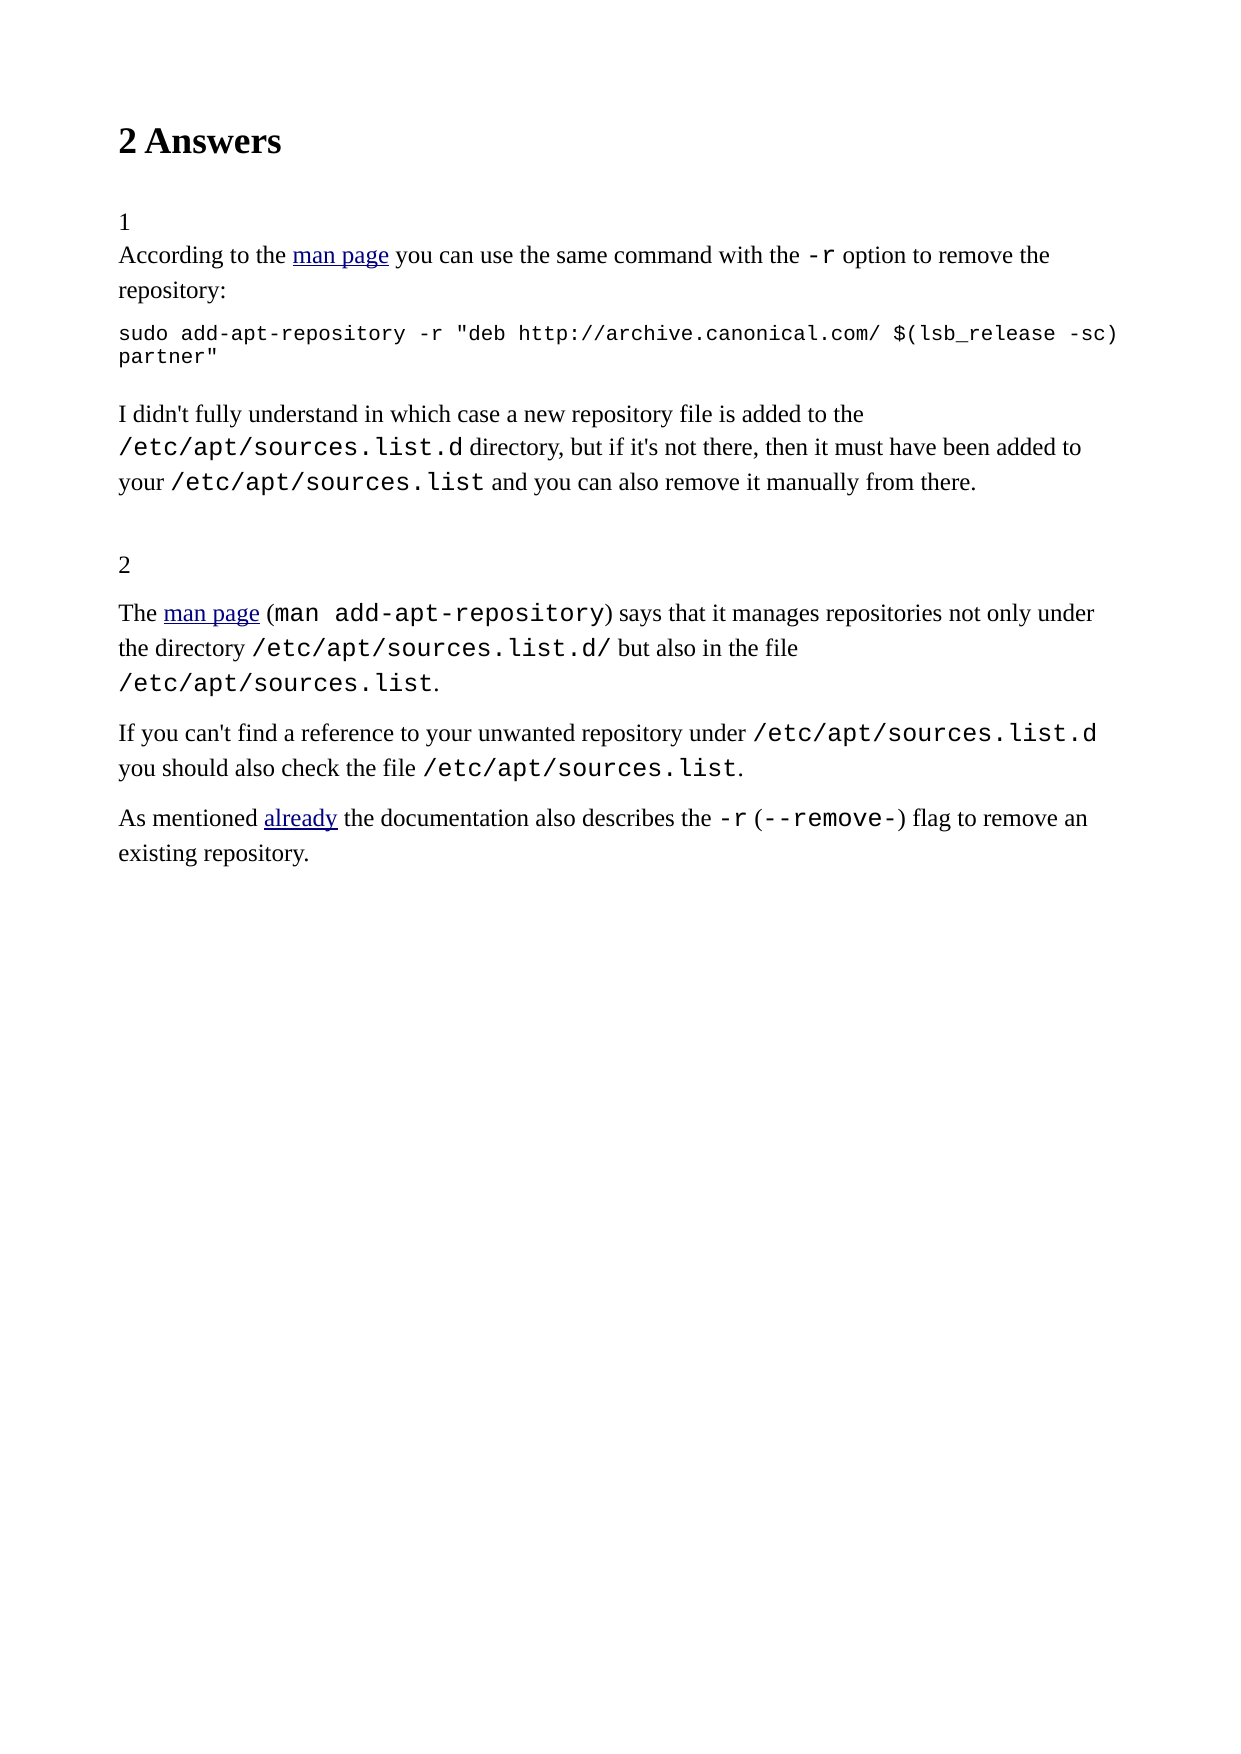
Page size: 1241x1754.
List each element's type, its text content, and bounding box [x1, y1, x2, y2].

text As mentioned already the documentation also describes the -r (--remove-) flag to remove an existing repository. [118, 803, 1122, 867]
text According to the man page you can use the same command with the -r option to remove the repository: [118, 240, 1122, 304]
text I didn't fully understand in which case a new repository file is added to the /etc/apt/sources.list.d directory, but if it's not there, then it must have been added to your /etc/apt/sources.list and you can also remove it manually from there. [118, 399, 1122, 498]
text 2 [118, 550, 1122, 579]
text 1 [118, 207, 1122, 236]
subtitle 2 Answers [118, 118, 1122, 161]
text The man page (man add-apt-repository) says that it manages repositories not only under the directory /etc/apt/sources.list.d/ but also in the file /etc/apt/sources.list. [118, 598, 1122, 699]
text If you can't find a reference to your unwanted repository under /etc/apt/sources.list.d you should also check the file /etc/apt/sources.list. [118, 718, 1122, 784]
text sudo add-apt-repository -r "deb http://archive.canonical.com/ $(lsb_release -sc) partner" [118, 322, 1122, 370]
